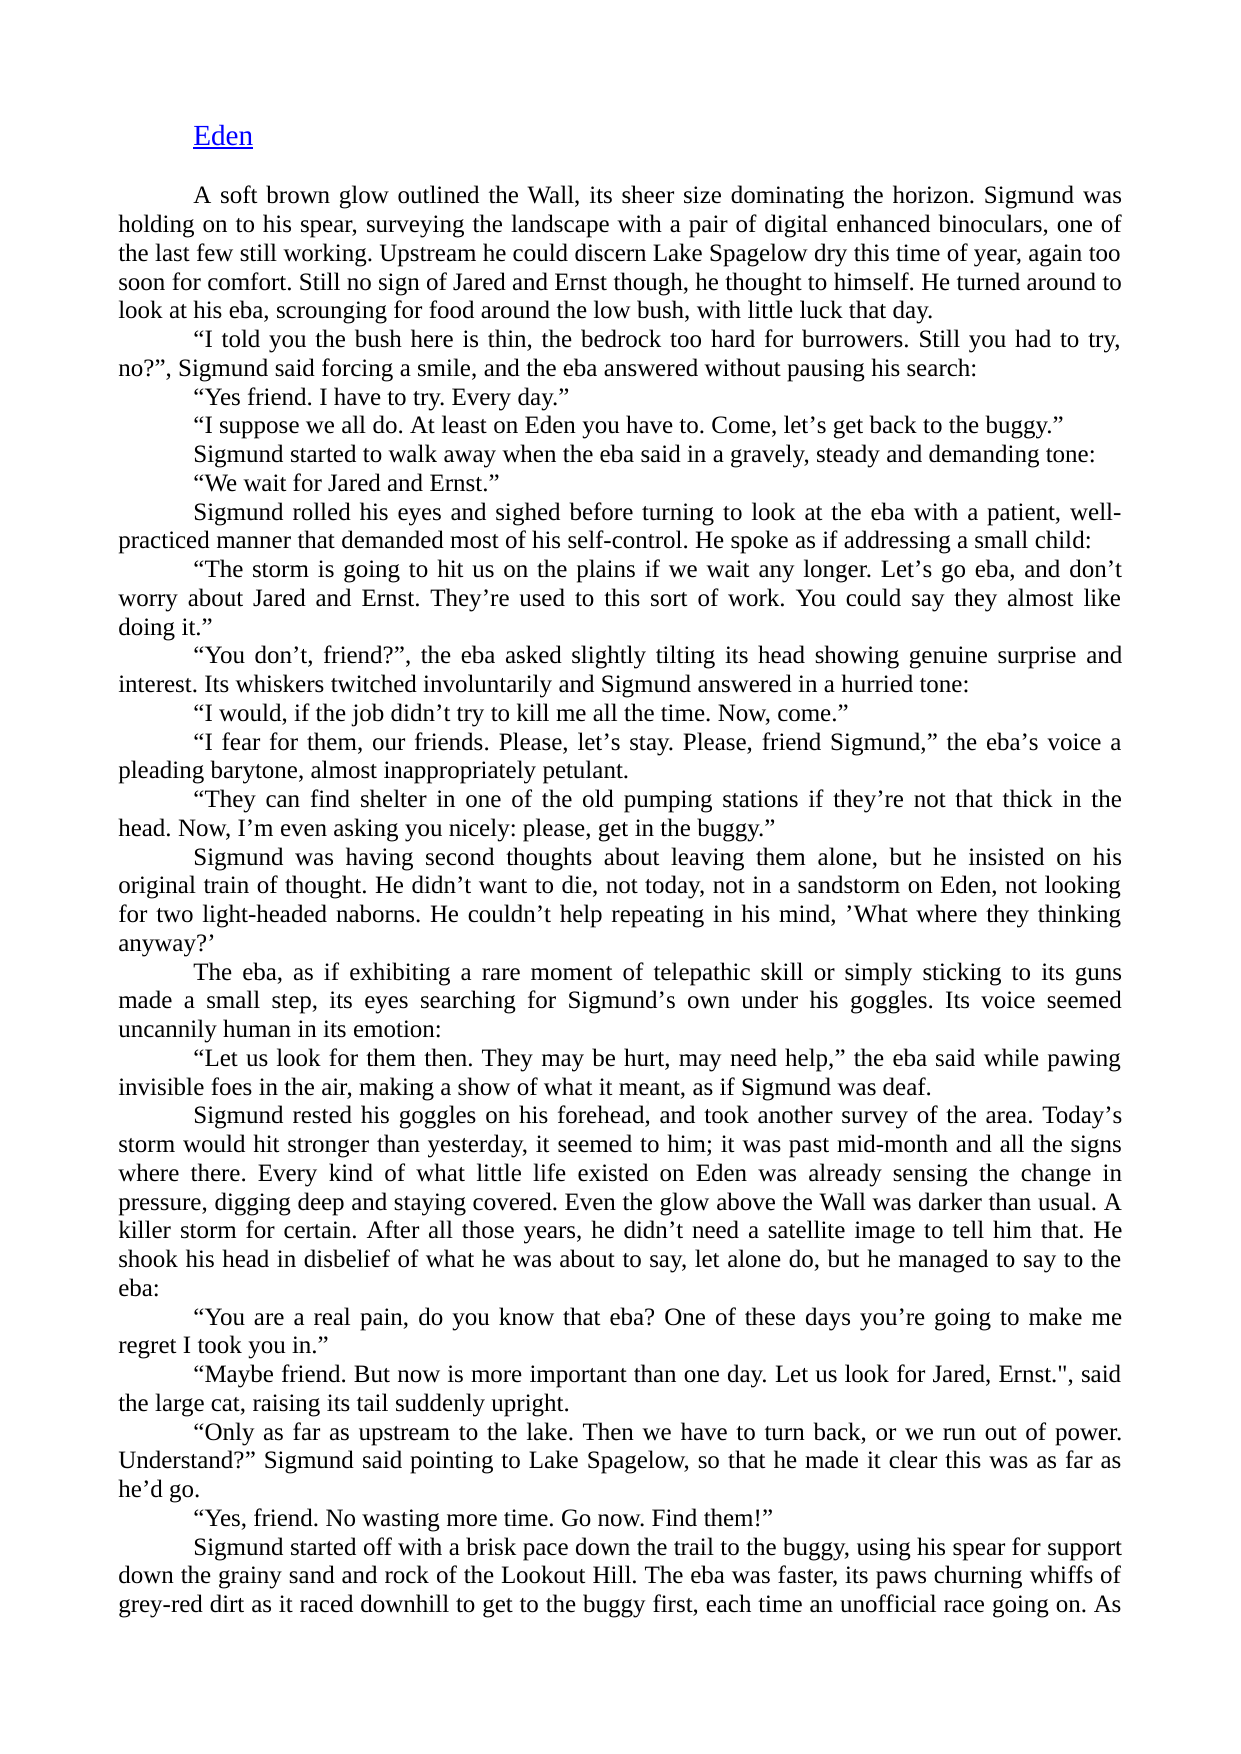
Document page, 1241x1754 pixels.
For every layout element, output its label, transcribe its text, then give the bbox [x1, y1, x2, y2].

text “Yes friend. I have to try. Every day.” [118, 382, 1122, 410]
text The eba, as if exhibiting a rare moment of telepathic skill or simply sticking to its guns made a small step, its eyes searching for Sigmund’s own under his goggles. Its voice seemed uncannily human in its emotion: [118, 957, 1122, 1043]
text “I fear for them, our friends. Please, let’s stay. Please, friend Sigmund,” the eba’s voice a pleading barytone, almost inappropriately petulant. [118, 727, 1122, 784]
text “We wait for Jared and Ernst.” [118, 468, 1122, 497]
text “The storm is going to hit us on the plains if we wait any longer. Let’s go eba, and don’t worry about Jared and Ernst. They’re used to this sort of work. You could say they almost like doing it.” [118, 554, 1122, 640]
text Sigmund rolled his eyes and sighed before turning to look at the eba with a patient, well-practiced manner that demanded most of his self-control. He spoke as if addressing a small child: [118, 497, 1122, 554]
text Eden [118, 118, 1122, 152]
text Sigmund started to walk away when the eba said in a gravely, steady and demanding tone: [118, 439, 1122, 468]
text Sigmund was having second thoughts about leaving them alone, but he insisted on his original train of thought. He didn’t want to die, not today, not in a sandstorm on Eden, not looking for two light-headed naborns. He couldn’t help repeating in his mind, ’What where they thinking anyway?’ [118, 842, 1122, 957]
text A soft brown glow outlined the Wall, its sheer size dominating the horizon. Sigmund was holding on to his spear, surveying the landscape with a pair of digital enhanced binoculars, one of the last few still working. Upstream he could discern Lake Spagelow dry this time of year, again too soon for comfort. Still no sign of Jared and Ernst though, he thought to himself. He turned around to look at his eba, scrounging for food around the low bush, with little luck that day. [118, 180, 1122, 324]
text “I would, if the job didn’t try to kill me all the time. Now, come.” [118, 698, 1122, 727]
text “Let us look for them then. They may be hurt, may need help,” the eba said while pawing invisible foes in the air, making a show of what it meant, as if Sigmund was deaf. [118, 1043, 1122, 1100]
text “They can find shelter in one of the old pumping stations if they’re not that thick in the head. Now, I’m even asking you nicely: please, get in the buggy.” [118, 784, 1122, 842]
text “You don’t, friend?”, the eba asked slightly tilting its head showing genuine surprise and interest. Its whiskers twitched involuntarily and Sigmund answered in a hurried tone: [118, 640, 1122, 698]
text “Maybe friend. But now is more important than one day. Let us look for Jared, Ernst.", said the large cat, raising its tail suddenly upright. [118, 1359, 1122, 1417]
text “You are a real pain, do you know that eba? One of these days you’re going to make me regret I took you in.” [118, 1302, 1122, 1359]
text “I told you the bush here is thin, the bedrock too hard for burrowers. Still you had to try, no?”, Sigmund said forcing a smile, and the eba answered without pausing his search: [118, 324, 1122, 382]
text “Only as far as upstream to the lake. Then we have to turn back, or we run out of power. Understand?” Sigmund said pointing to Lake Spagelow, so that he made it clear this was as far as he’d go. [118, 1417, 1122, 1503]
text Sigmund rested his goggles on his forehead, and took another survey of the area. Today’s storm would hit stronger than yesterday, it seemed to him; it was past mid-month and all the signs where there. Every kind of what little life existed on Eden was already sensing the change in pressure, digging deep and staying covered. Even the glow above the Wall was darker than usual. A killer storm for certain. After all those years, he didn’t need a satellite image to tell him that. He shook his head in disbelief of what he was about to say, let alone do, but he managed to say to the eba: [118, 1100, 1122, 1302]
text “I suppose we all do. At least on Eden you have to. Come, let’s get back to the buggy.” [118, 410, 1122, 439]
text “Yes, friend. No wasting more time. Go now. Find them!” [118, 1503, 1122, 1532]
text Sigmund started off with a brisk pace down the trail to the buggy, using his spear for support down the grainy sand and rock of the Lookout Hill. The eba was faster, its paws churning whiffs of grey-red dirt as it raced downhill to get to the buggy first, each time an unofficial race going on. As [118, 1532, 1122, 1618]
